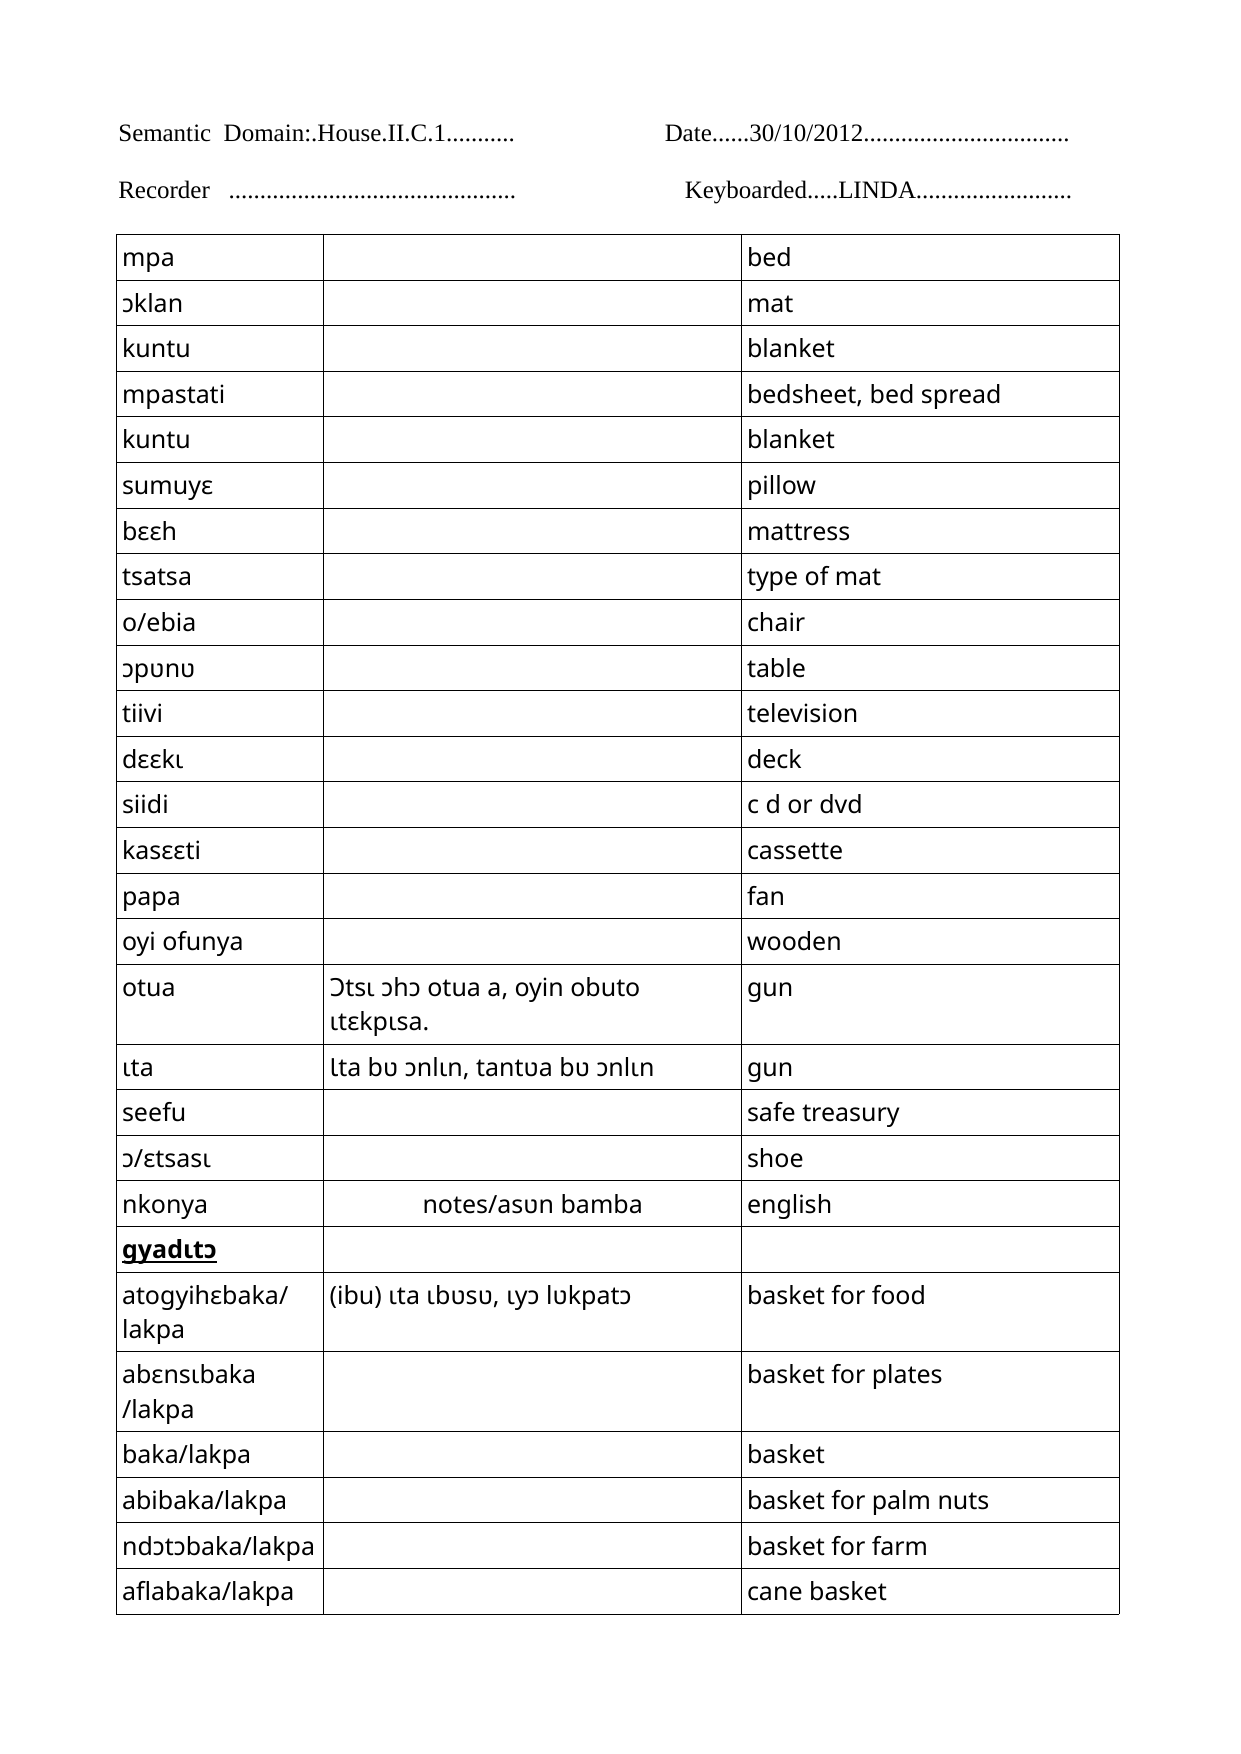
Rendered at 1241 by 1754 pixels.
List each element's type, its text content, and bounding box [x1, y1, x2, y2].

table_cell papa [117, 874, 323, 918]
table_cell mattress [742, 509, 1119, 553]
table_cell shoe [742, 1136, 1119, 1180]
table_cell oyi ofunya [117, 919, 323, 964]
table_cell kuntu [117, 417, 323, 462]
table_cell wooden [742, 919, 1119, 964]
table_cell [324, 372, 741, 416]
table_cell [324, 1136, 741, 1180]
table_cell [324, 646, 741, 690]
table_cell c d or dvd [742, 782, 1119, 827]
table_cell Ɔtsɩ ɔhɔ otua a, oyin obuto ɩtɛkpɩsa. [324, 965, 741, 1043]
table_cell type of mat [742, 554, 1119, 599]
table_cell [324, 1432, 741, 1477]
table_cell gun [742, 965, 1119, 1043]
table_cell [324, 1523, 741, 1568]
table_cell [324, 1569, 741, 1613]
table_cell cane basket [742, 1569, 1119, 1613]
table_cell television [742, 691, 1119, 736]
table_cell tiivi [117, 691, 323, 736]
table_cell Ɩta bʋ ɔnlɩn, tantʋa bʋ ɔnlɩn [324, 1045, 741, 1089]
table_cell nkonya [117, 1181, 323, 1226]
table_cell blanket [742, 417, 1119, 462]
table_cell kuntu [117, 326, 323, 371]
table_cell abɛnsɩbaka /lakpa [117, 1352, 323, 1431]
table_cell [324, 509, 741, 553]
table_cell abibaka/lakpa [117, 1478, 323, 1522]
table_cell gun [742, 1045, 1119, 1089]
table_cell ɔklan [117, 281, 323, 325]
table_cell ɩta [117, 1045, 323, 1089]
table_cell [324, 463, 741, 508]
table_cell bedsheet, bed spread [742, 372, 1119, 416]
table_cell ɔ/ɛtsasɩ [117, 1136, 323, 1180]
table_cell [324, 326, 741, 371]
table_cell o/ebia [117, 600, 323, 644]
table_cell atogyihɛbaka/lakpa [117, 1273, 323, 1351]
table_cell bed [742, 235, 1119, 279]
table_cell fan [742, 874, 1119, 918]
table_cell basket for farm [742, 1523, 1119, 1568]
table_cell [742, 1227, 1119, 1272]
table_cell blanket [742, 326, 1119, 371]
table_cell baka/lakpa [117, 1432, 323, 1477]
table_cell (ibu) ɩta ɩbʋsʋ, ɩyɔ lʋkpatɔ [324, 1273, 741, 1351]
table_cell pillow [742, 463, 1119, 508]
table_cell basket for plates [742, 1352, 1119, 1431]
table_cell mat [742, 281, 1119, 325]
table_cell dɛɛkɩ [117, 737, 323, 781]
table_cell [324, 600, 741, 644]
table_cell seefu [117, 1090, 323, 1135]
table_cell basket [742, 1432, 1119, 1477]
table_cell [324, 782, 741, 827]
table_cell [324, 737, 741, 781]
table_cell notes/asʋn bamba [324, 1181, 741, 1226]
table_cell [324, 1227, 741, 1272]
table_cell tsatsa [117, 554, 323, 599]
table_cell [324, 828, 741, 873]
table_cell safe treasury [742, 1090, 1119, 1135]
table_cell cassette [742, 828, 1119, 873]
table_cell [324, 919, 741, 964]
table_cell basket for palm nuts [742, 1478, 1119, 1522]
table_cell gyadɩtɔ [117, 1227, 323, 1272]
table_cell kasɛɛti [117, 828, 323, 873]
table_cell [324, 1478, 741, 1522]
table_cell mpastati [117, 372, 323, 416]
table_cell [324, 1352, 741, 1431]
table_cell [324, 417, 741, 462]
table_cell aflabaka/lakpa [117, 1569, 323, 1613]
table_cell [324, 235, 741, 279]
table_cell ndɔtɔbaka/lakpa [117, 1523, 323, 1568]
table_cell otua [117, 965, 323, 1043]
table_cell bɛɛh [117, 509, 323, 553]
table_cell [324, 281, 741, 325]
table_cell table [742, 646, 1119, 690]
table_cell mpa [117, 235, 323, 279]
table_cell chair [742, 600, 1119, 644]
table_cell basket for food [742, 1273, 1119, 1351]
table_cell [324, 1090, 741, 1135]
table_cell [324, 554, 741, 599]
table_cell english [742, 1181, 1119, 1226]
table_cell deck [742, 737, 1119, 781]
table_cell [324, 691, 741, 736]
table_cell ɔpʋnʋ [117, 646, 323, 690]
table_cell siidi [117, 782, 323, 827]
table_cell [324, 874, 741, 918]
table_cell sumuyɛ [117, 463, 323, 508]
